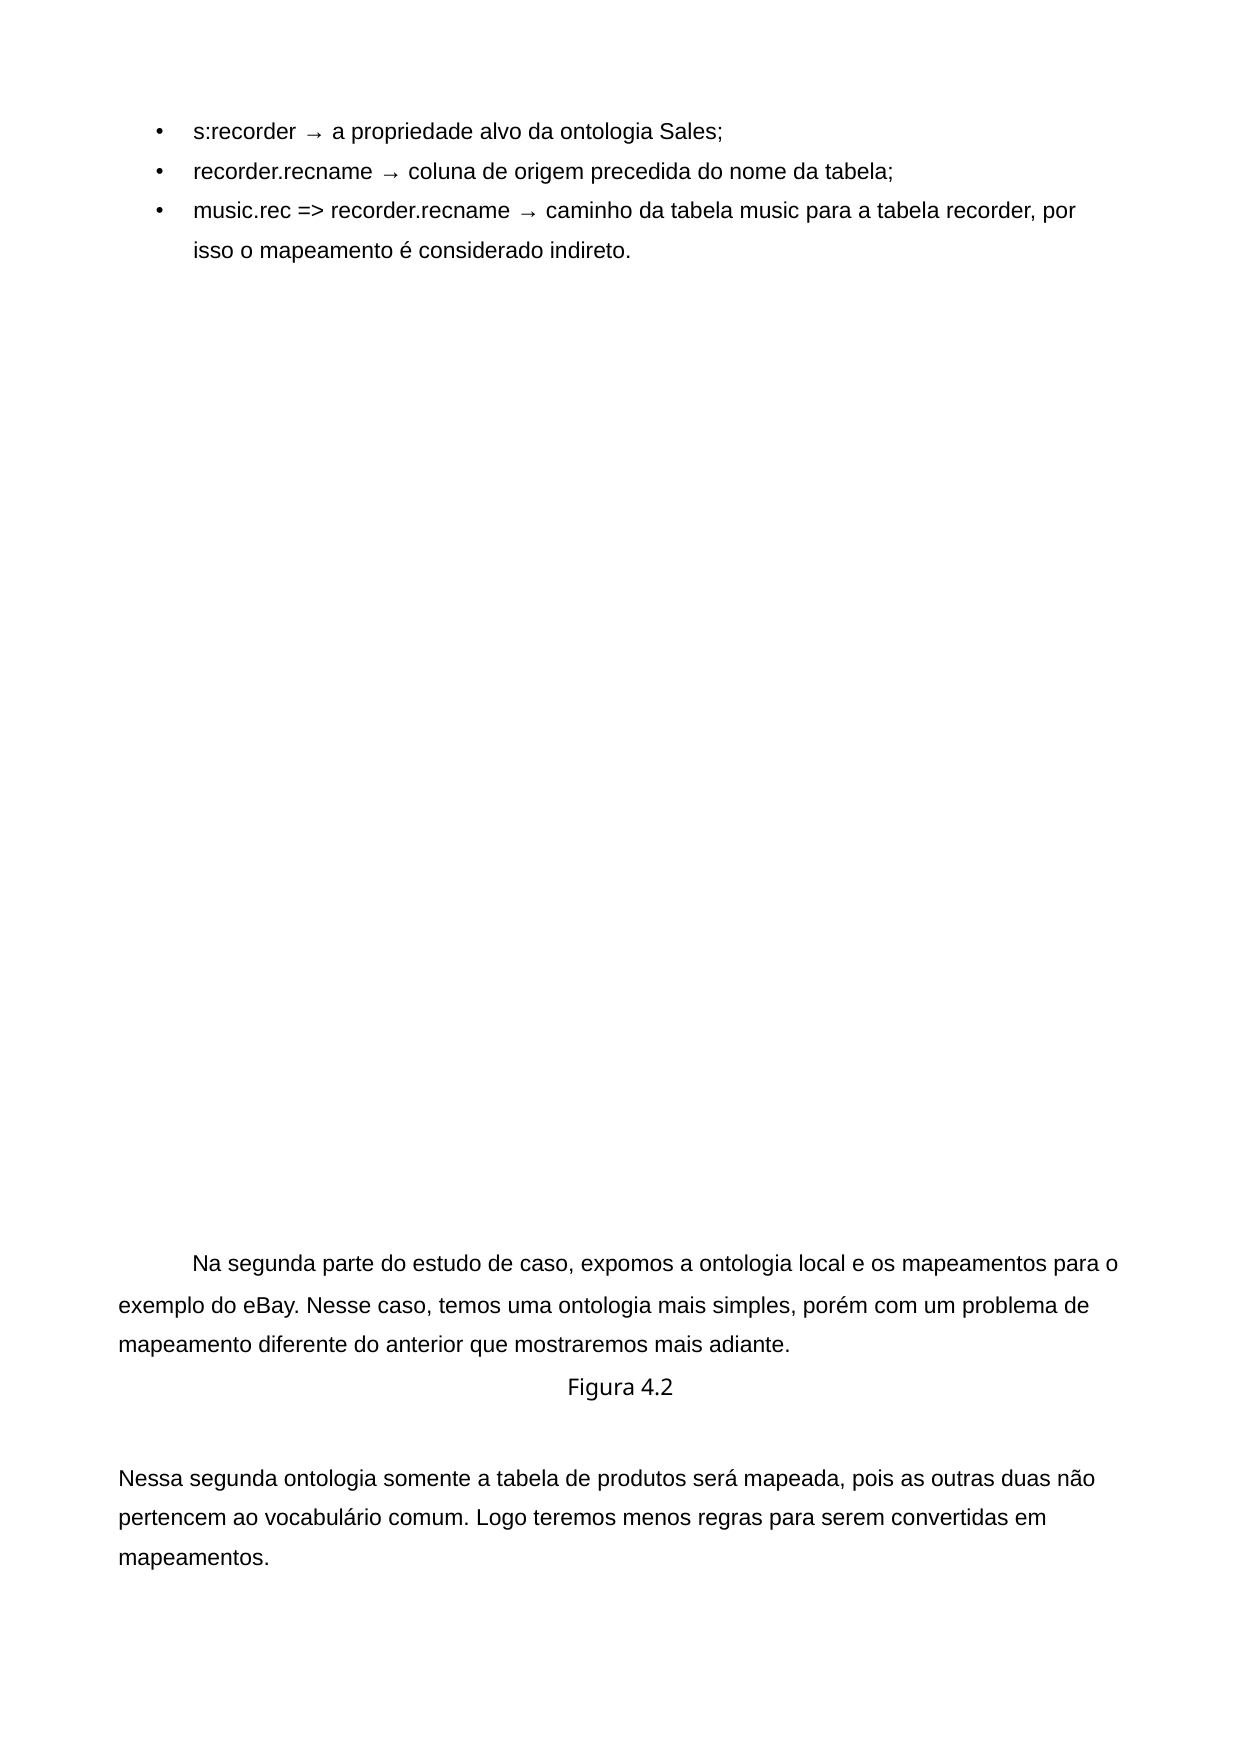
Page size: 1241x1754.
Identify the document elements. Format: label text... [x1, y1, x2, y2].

text Na segunda parte do estudo de caso, expomos a ontologia local e os mapeamentos para o exemplo do eBay. Nesse caso, temos uma ontologia mais simples, porém com um problema de mapeamento diferente do anterior que mostraremos mais adiante. [118, 1247, 1122, 1358]
list recorder.recname → coluna de origem precedida do nome da tabela; [156, 158, 1122, 184]
text Figura 4.2 [118, 1371, 1122, 1402]
list s:recorder → a propriedade alvo da ontologia Sales; [156, 118, 1122, 144]
list music.rec => recorder.recname → caminho da tabela music para a tabela recorder, por isso o mapeamento é considerado indireto. [156, 197, 1122, 263]
text Nessa segunda ontologia somente a tabela de produtos será mapeada, pois as outras duas não pertencem ao vocabulário comum. Logo teremos menos regras para serem convertidas em mapeamentos. [118, 1464, 1122, 1570]
